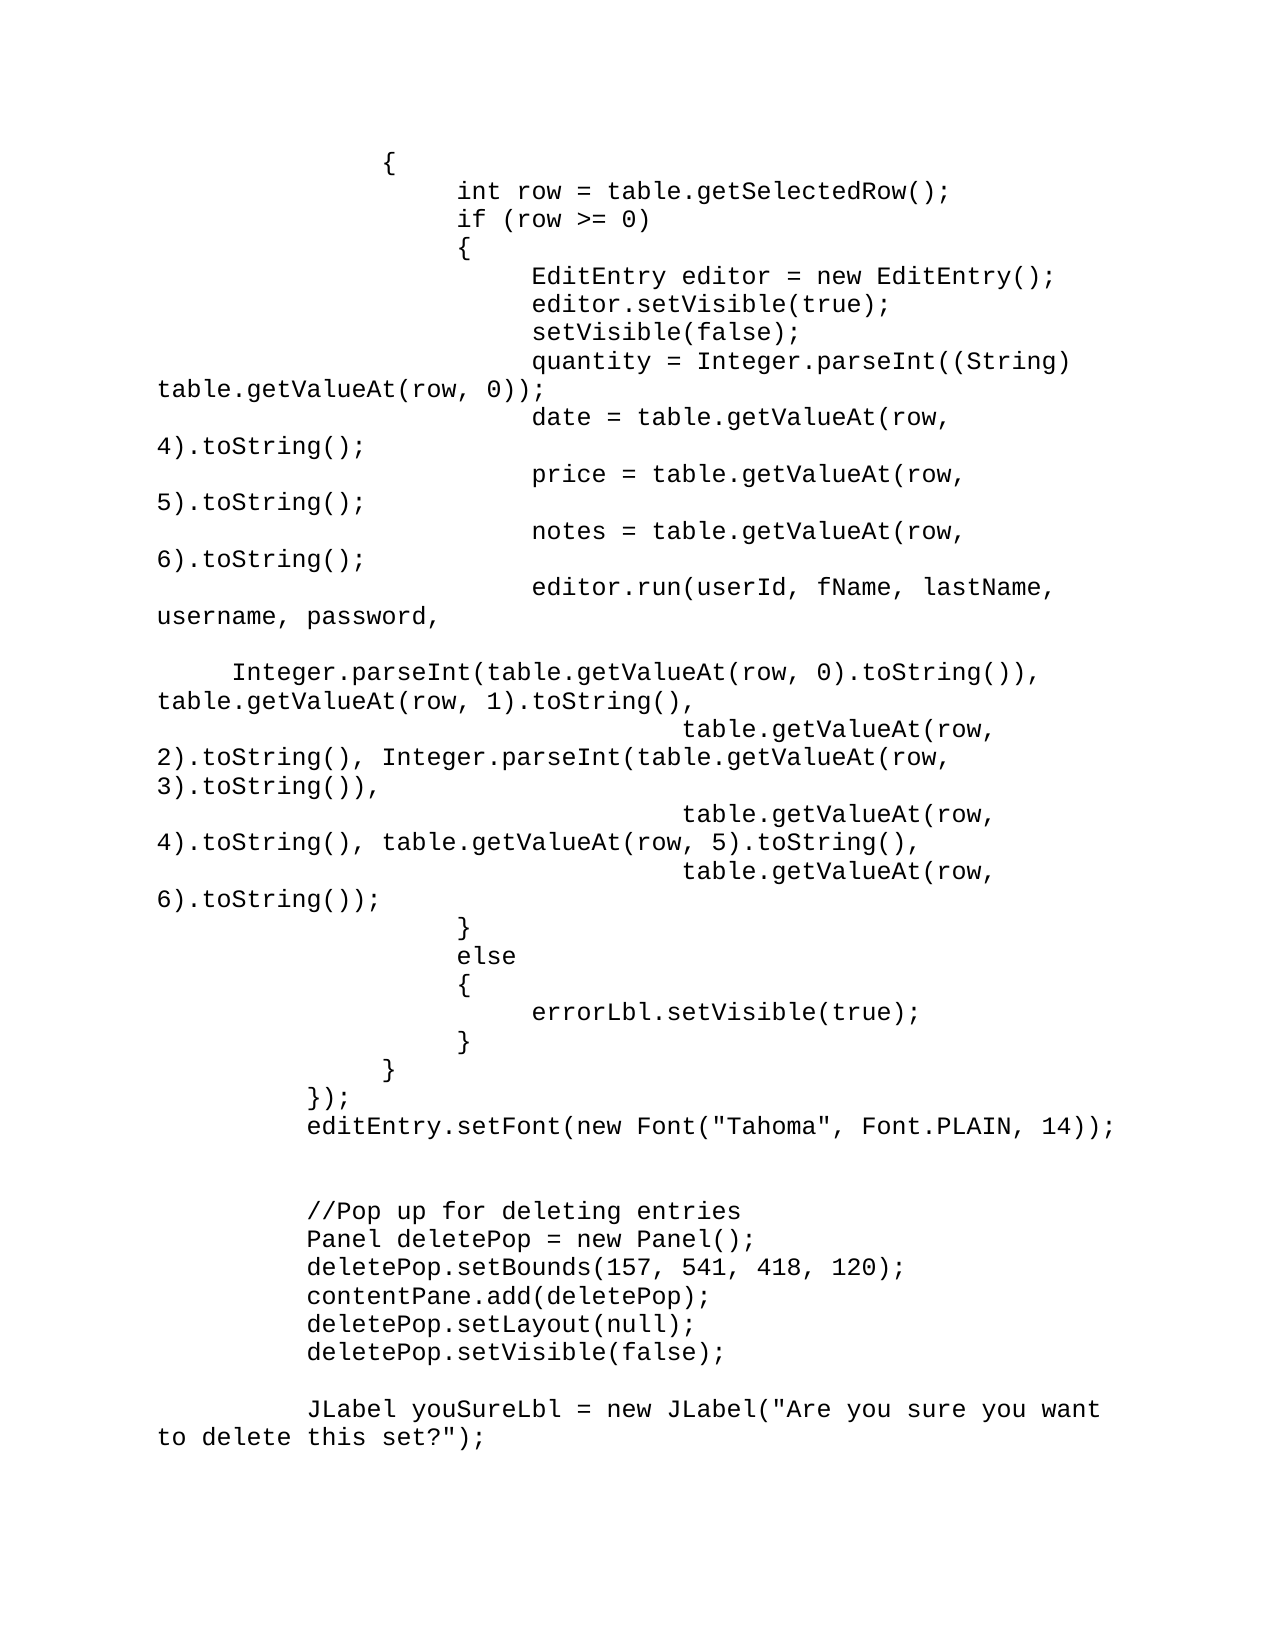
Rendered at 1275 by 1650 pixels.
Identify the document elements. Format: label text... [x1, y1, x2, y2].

text EditEntry editor = new EditEntry(); [156, 263, 1118, 292]
text }); [156, 1085, 1118, 1113]
text quantity = Integer.parseInt((String) table.getValueAt(row, 0)); [156, 348, 1118, 405]
text editEntry.setFont(new Font("Tahoma", Font.PLAIN, 14)); [156, 1113, 1118, 1142]
text notes = table.getValueAt(row, 6).toString(); [156, 518, 1118, 575]
text price = table.getValueAt(row, 5).toString(); [156, 462, 1118, 518]
text Integer.parseInt(table.getValueAt(row, 0).toString()), table.getValueAt(row, 1).toString(), [156, 632, 1118, 717]
text { [156, 972, 1118, 1000]
text int row = table.getSelectedRow(); [156, 178, 1118, 207]
text } [156, 1057, 1118, 1085]
text date = table.getValueAt(row, 4).toString(); [156, 405, 1118, 462]
text deletePop.setVisible(false); [156, 1340, 1118, 1368]
text table.getValueAt(row, 2).toString(), Integer.parseInt(table.getValueAt(row, 3).toString()), [156, 717, 1118, 802]
text errorLbl.setVisible(true); [156, 1000, 1118, 1028]
text setVisible(false); [156, 320, 1118, 348]
text else [156, 943, 1118, 972]
text editor.setVisible(true); [156, 292, 1118, 320]
text } [156, 1028, 1118, 1057]
text JLabel youSureLbl = new JLabel("Are you sure you want to delete this set?"); [156, 1397, 1118, 1453]
text { [156, 150, 1118, 178]
text deletePop.setLayout(null); [156, 1312, 1118, 1340]
text //Pop up for deleting entries [156, 1198, 1118, 1227]
text editor.run(userId, fName, lastName, username, password, [156, 575, 1118, 632]
text deletePop.setBounds(157, 541, 418, 120); [156, 1255, 1118, 1283]
text } [156, 915, 1118, 943]
text table.getValueAt(row, 4).toString(), table.getValueAt(row, 5).toString(), [156, 802, 1118, 858]
text { [156, 235, 1118, 263]
text if (row >= 0) [156, 207, 1118, 235]
text contentPane.add(deletePop); [156, 1283, 1118, 1312]
text Panel deletePop = new Panel(); [156, 1227, 1118, 1255]
text table.getValueAt(row, 6).toString()); [156, 858, 1118, 915]
